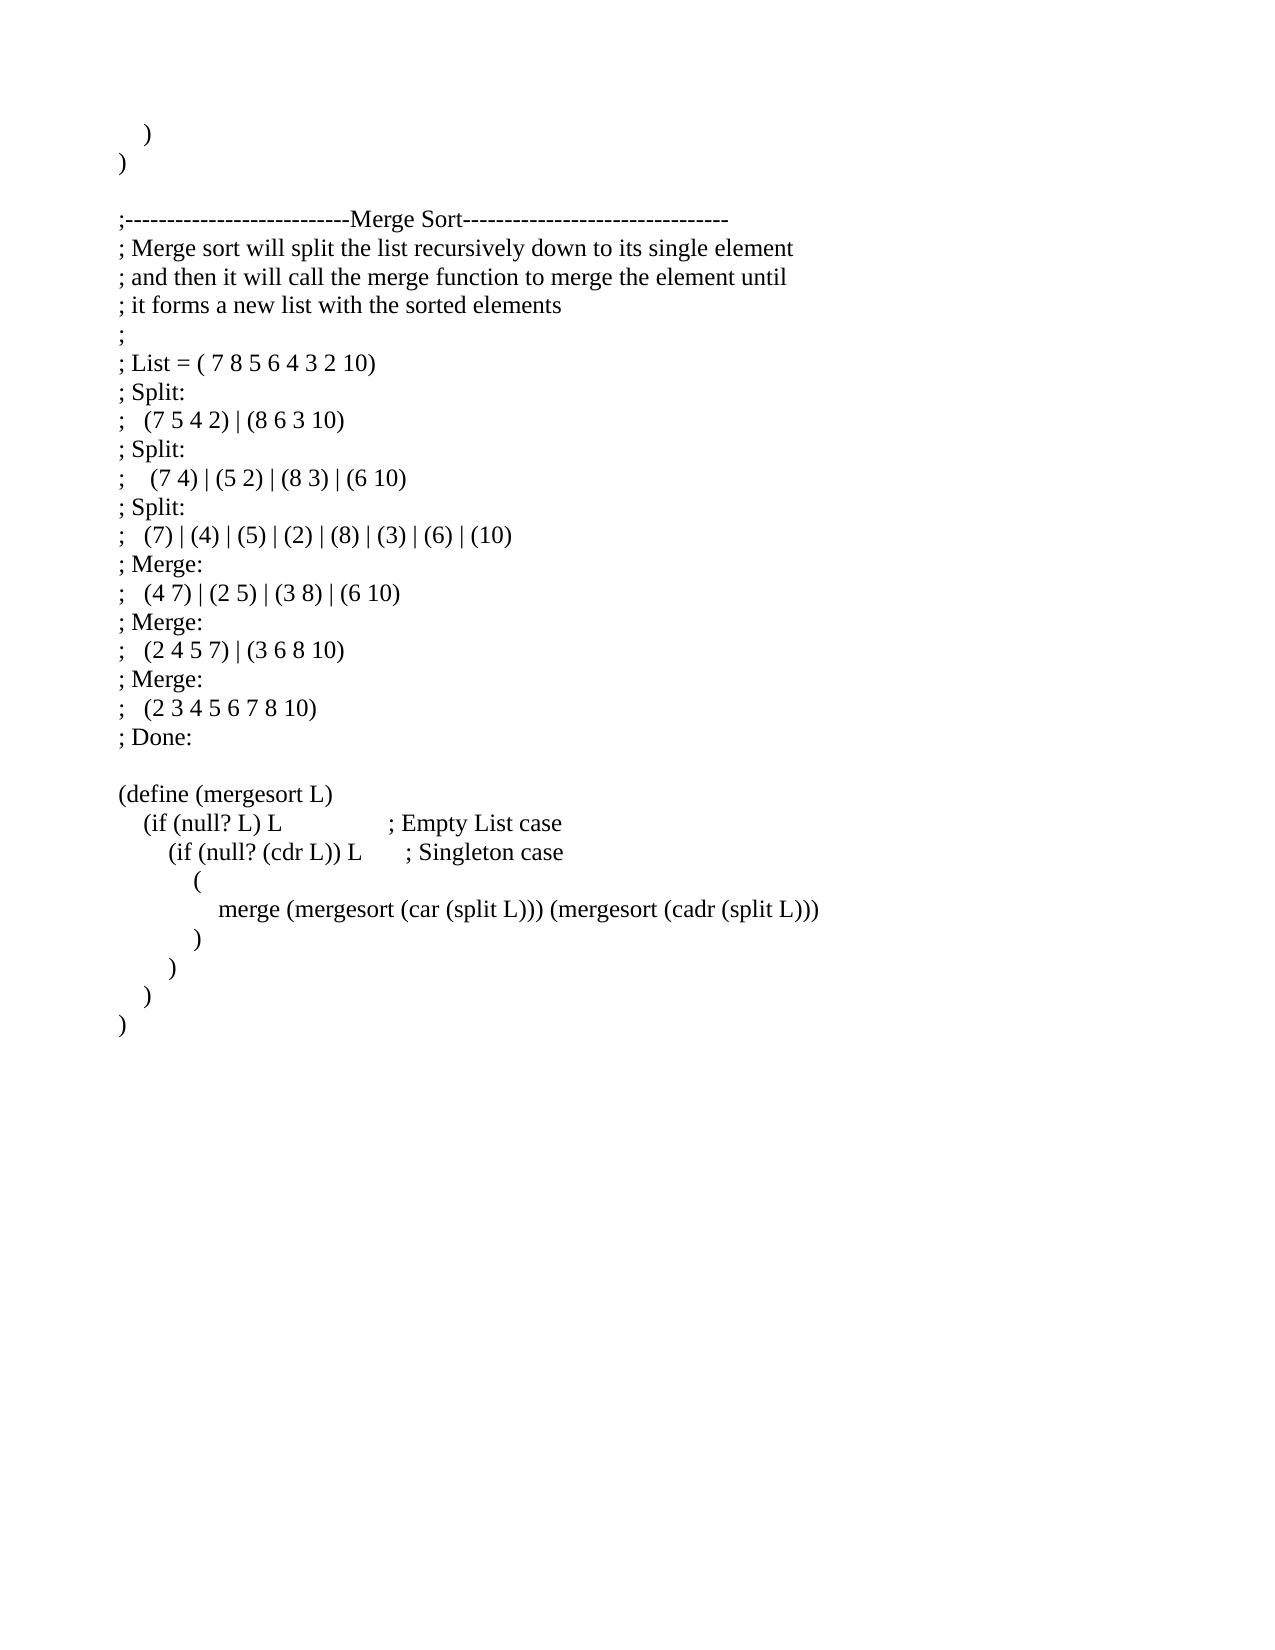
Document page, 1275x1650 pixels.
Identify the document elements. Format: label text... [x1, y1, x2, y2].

text ; Split: [118, 434, 1157, 463]
text ; Merge sort will split the list recursively down to its single element [118, 233, 1157, 262]
text ; List = ( 7 8 5 6 4 3 2 10) [118, 348, 1157, 377]
text ; and then it will call the merge function to merge the element until [118, 262, 1157, 291]
text ; (2 4 5 7) | (3 6 8 10) [118, 636, 1157, 664]
text ) [118, 923, 1157, 952]
text ; Split: [118, 377, 1157, 406]
text ; Done: [118, 722, 1157, 751]
text ) [118, 1009, 1157, 1038]
text ) [118, 981, 1157, 1009]
text ; Merge: [118, 664, 1157, 693]
text (if (null? (cdr L)) L ; Singleton case [118, 837, 1157, 866]
text ; (4 7) | (2 5) | (3 8) | (6 10) [118, 578, 1157, 607]
text ; Merge: [118, 607, 1157, 636]
text ; (7) | (4) | (5) | (2) | (8) | (3) | (6) | (10) [118, 521, 1157, 549]
text ) [118, 147, 1157, 176]
text ( [118, 866, 1157, 894]
text ; (7 4) | (5 2) | (8 3) | (6 10) [118, 463, 1157, 492]
text ; [118, 319, 1157, 348]
text ; Split: [118, 492, 1157, 521]
text ) [118, 118, 1157, 147]
text ; it forms a new list with the sorted elements [118, 291, 1157, 319]
text ) [118, 952, 1157, 981]
text (if (null? L) L ; Empty List case [118, 808, 1157, 837]
text (define (mergesort L) [118, 779, 1157, 808]
text ; (2 3 4 5 6 7 8 10) [118, 693, 1157, 722]
text ;---------------------------Merge Sort-------------------------------- [118, 204, 1157, 233]
text ; Merge: [118, 549, 1157, 578]
text ; (7 5 4 2) | (8 6 3 10) [118, 406, 1157, 434]
text merge (mergesort (car (split L))) (mergesort (cadr (split L))) [118, 894, 1157, 923]
